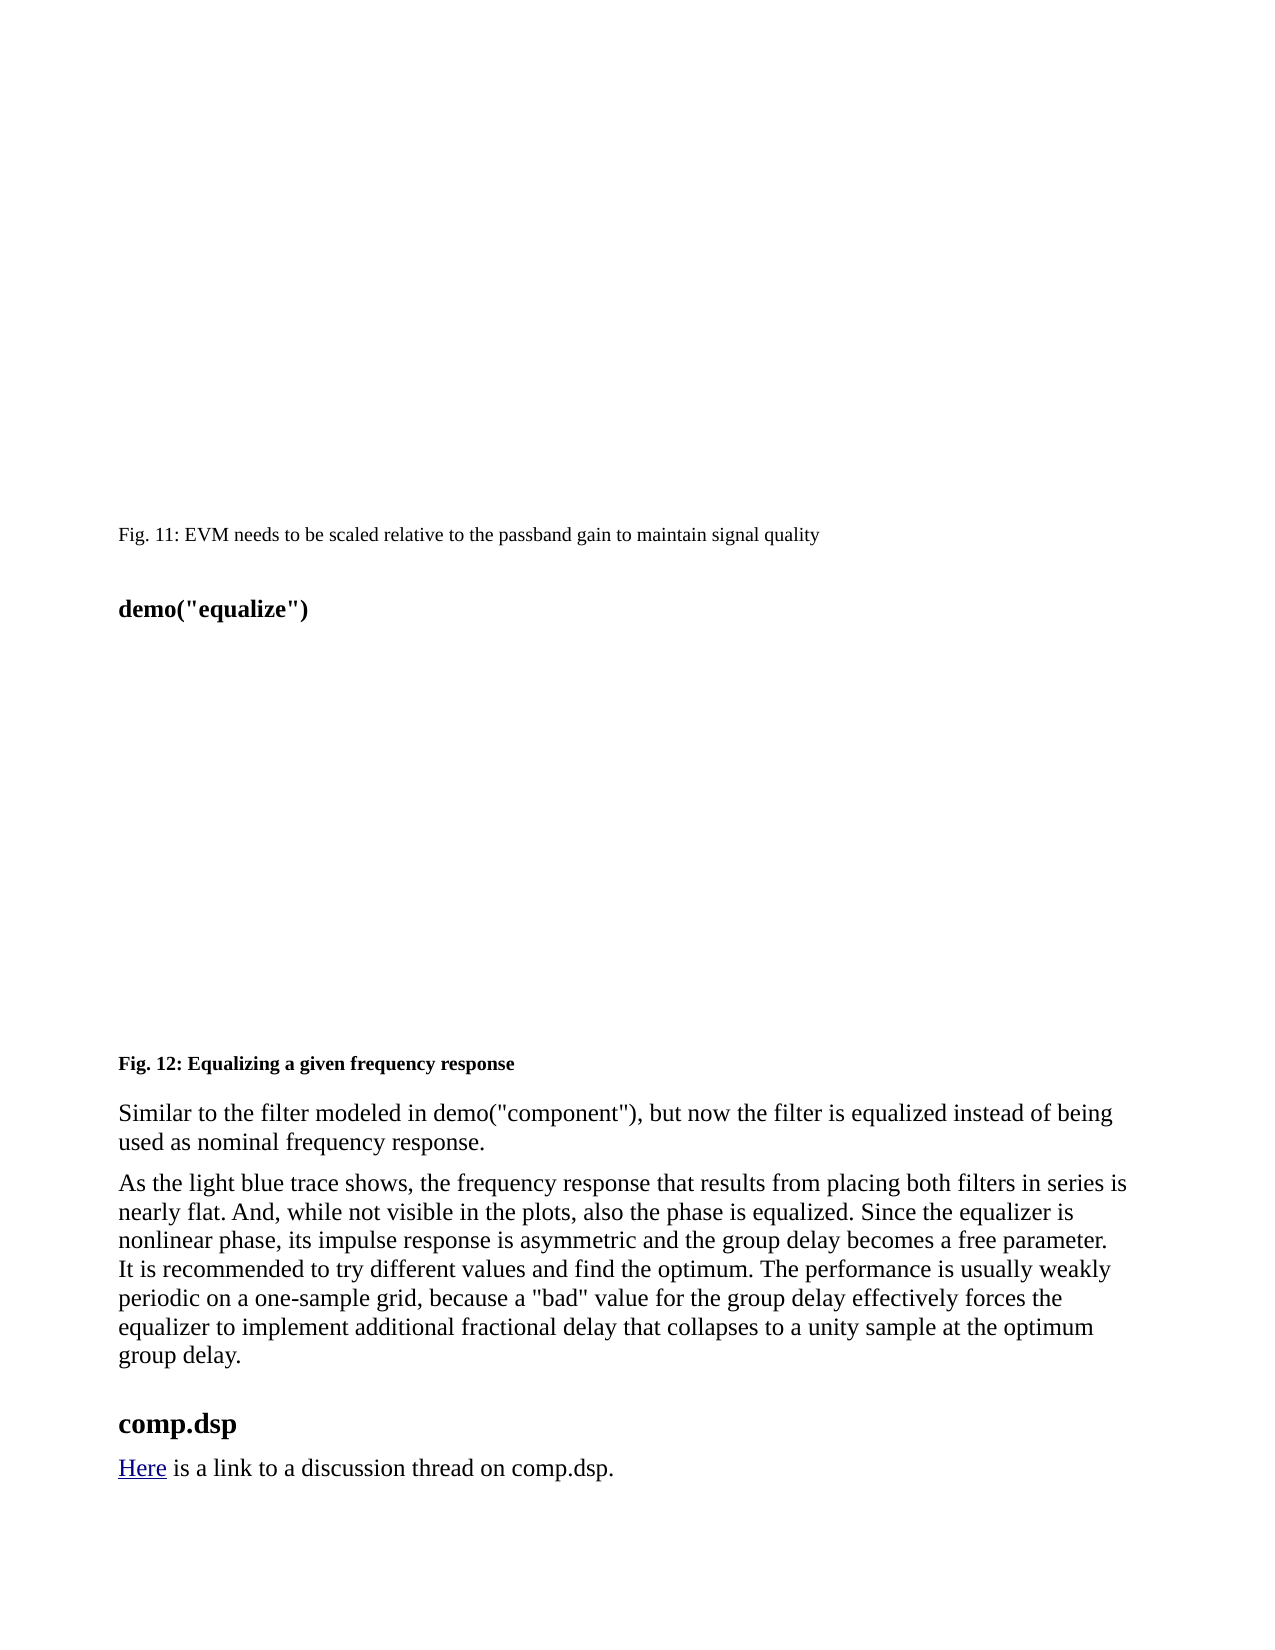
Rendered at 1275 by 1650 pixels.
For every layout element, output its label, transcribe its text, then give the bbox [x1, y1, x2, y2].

subtitle demo("equalize") [118, 594, 1157, 622]
text Fig. 12: Equalizing a given frequency response [118, 1052, 1157, 1085]
text As the light blue trace shows, the frequency response that results from placing both filters in series is nearly flat. And, while not visible in the plots, also the phase is equalized. Since the equalizer is nonlinear phase, its impulse response is asymmetric and the group delay becomes a free parameter. It is recommended to try different values and find the optimum. The performance is usually weakly periodic on a one-sample grid, because a "bad" value for the group delay effectively forces the equalizer to implement additional fractional delay that collapses to a unity sample at the optimum group delay. [118, 1168, 1157, 1369]
text Here is a link to a discussion thread on comp.dsp. [118, 1453, 1157, 1481]
subtitle comp.dsp [118, 1407, 1157, 1440]
text Fig. 11: EVM needs to be scaled relative to the passband gain to maintain signal quality [118, 118, 1157, 556]
text Similar to the filter modeled in demo("component"), but now the filter is equalized instead of being used as nominal frequency response. [118, 1098, 1157, 1155]
